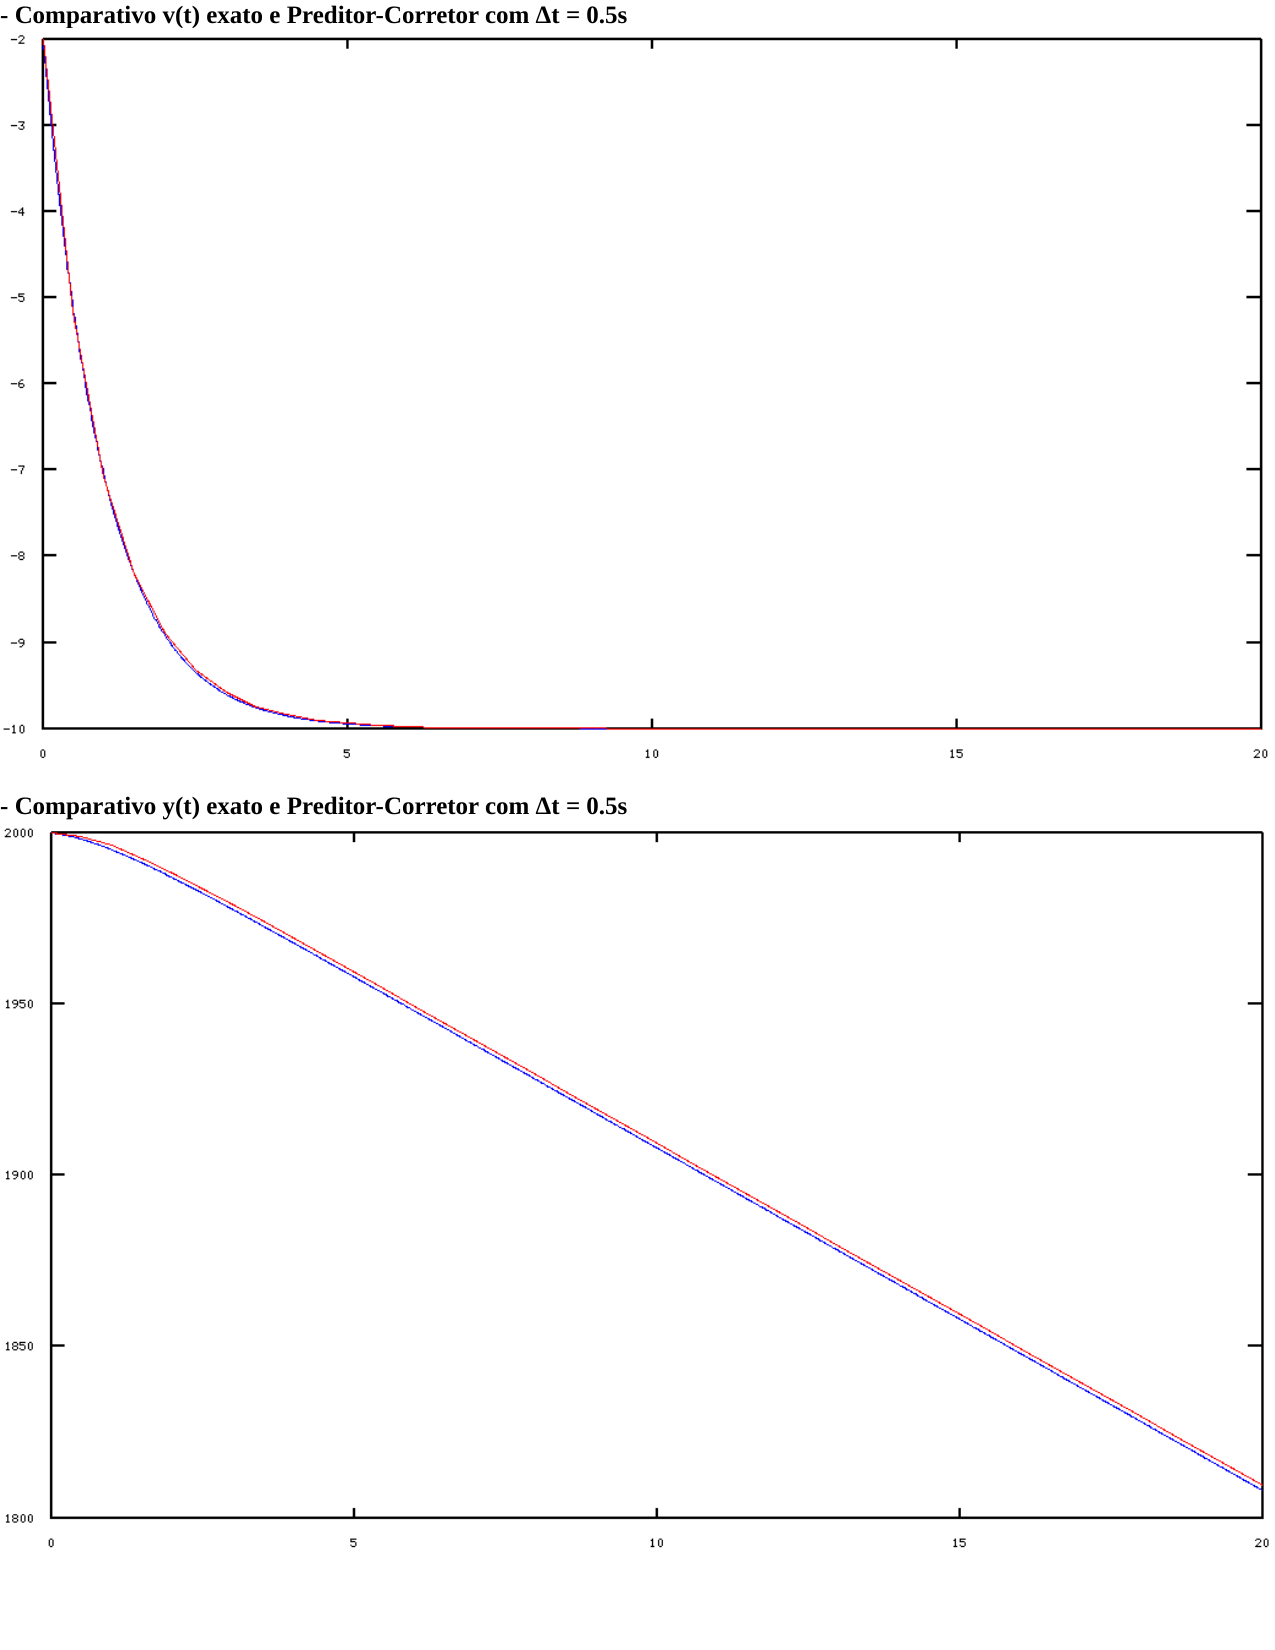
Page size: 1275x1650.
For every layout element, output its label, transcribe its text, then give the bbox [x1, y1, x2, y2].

text - Comparativo v(t) exato e Preditor-Corretor com Δt = 0.5s [0, 0, 1275, 28]
text - Comparativo y(t) exato e Preditor-Corretor com Δt = 0.5s [0, 791, 1275, 820]
picture [0, 28, 1275, 763]
picture [0, 820, 1275, 1557]
